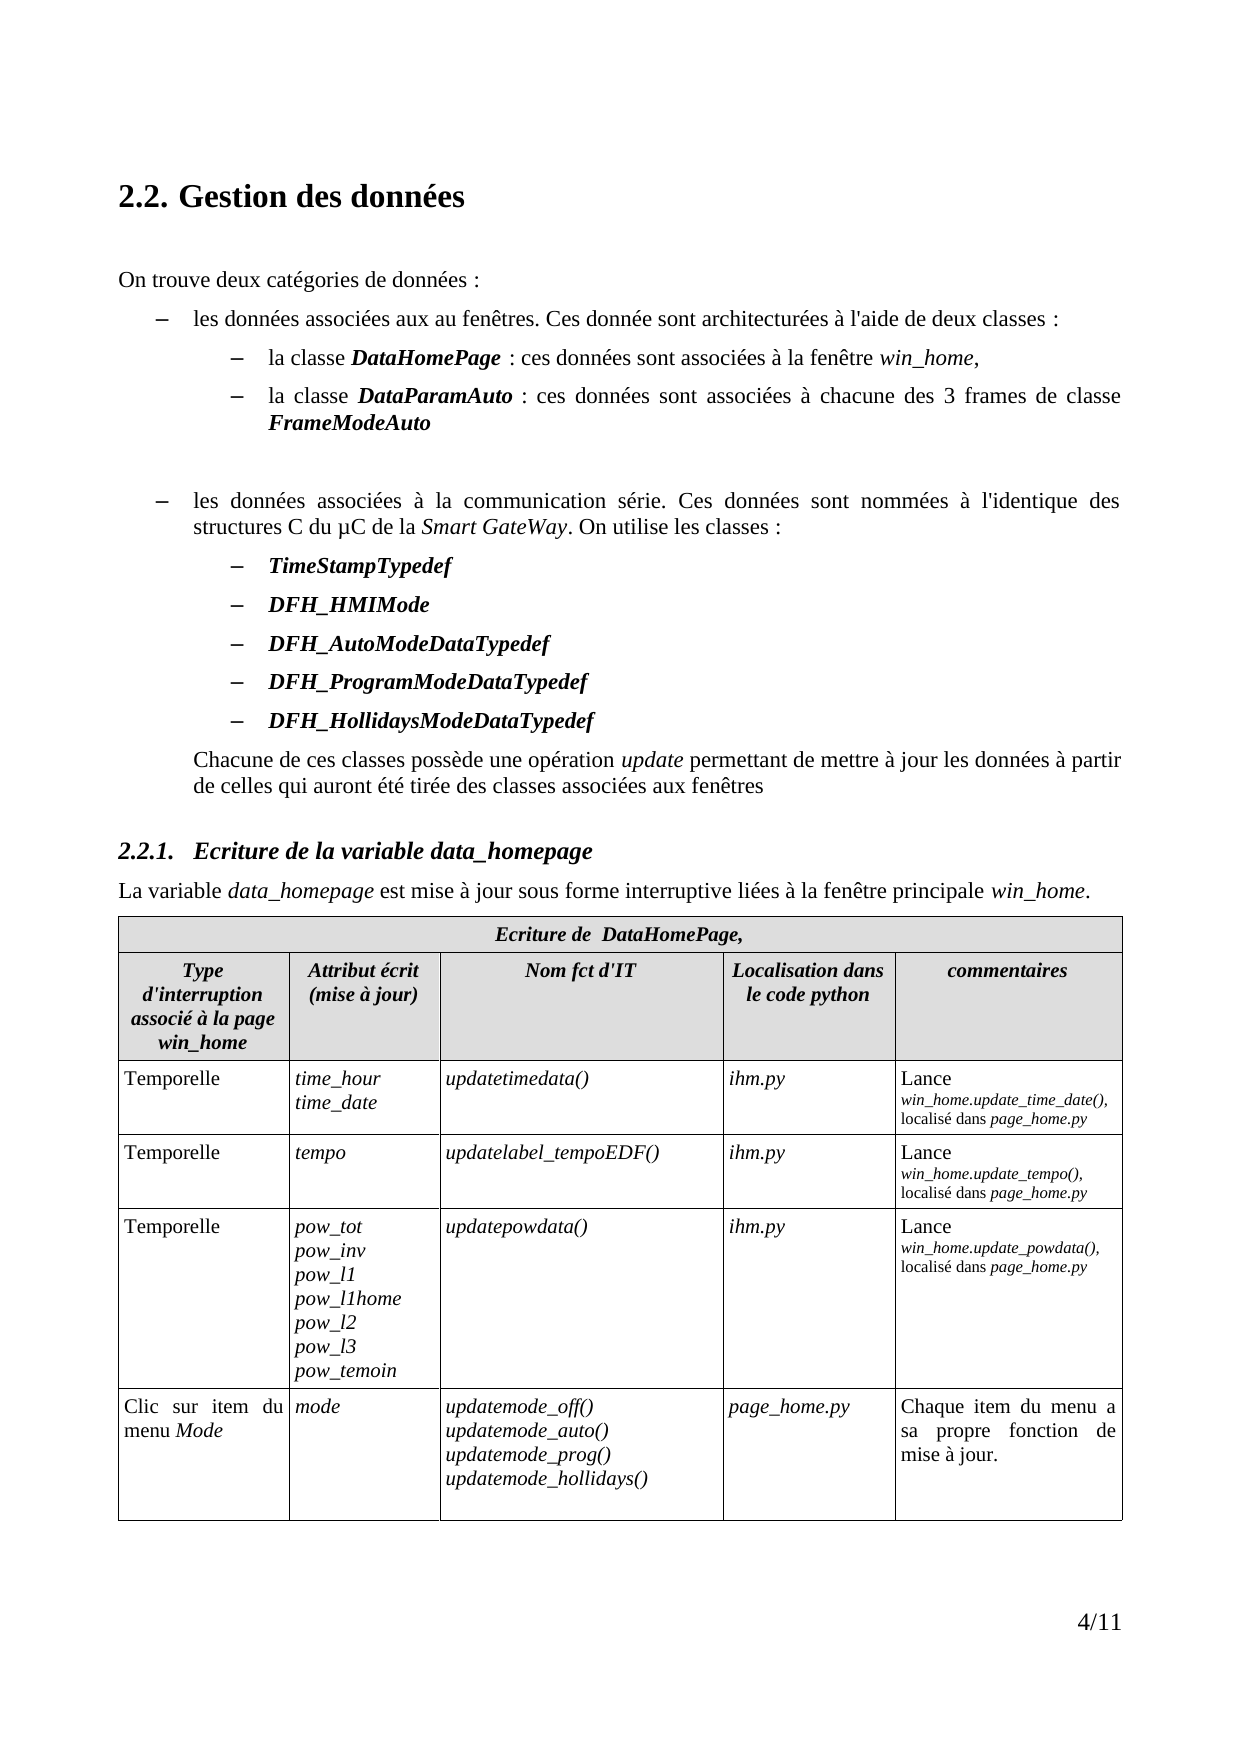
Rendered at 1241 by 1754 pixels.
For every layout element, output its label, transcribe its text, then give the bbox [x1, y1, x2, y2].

table_cell Clic sur item du menu Mode [119, 1389, 289, 1520]
table_cell ihm.py [724, 1135, 895, 1208]
table_cell Temporelle [119, 1135, 289, 1208]
table_cell updatepowdata() [441, 1209, 723, 1388]
list DFH_HollidaysModeDataTypedef [231, 707, 1122, 734]
table_cell updatetimedata() [441, 1061, 723, 1134]
list les données associées à la communication série. Ces données sont nommées à l'identique des structures C du µC de la Smart GateWay. On utilise les classes : [156, 487, 1122, 539]
table_cell Lance win_home.update_tempo(), localisé dans page_home.py [896, 1135, 1122, 1208]
table_cell tempo [290, 1135, 439, 1208]
subtitle Ecriture de la variable data_homepage [118, 836, 1122, 865]
table_cell Nom fct d'IT [441, 953, 723, 1060]
list la classe DataHomePage : ces données sont associées à la fenêtre win_home, [231, 344, 1122, 370]
table_cell Temporelle [119, 1209, 289, 1388]
table_cell mode [290, 1389, 439, 1520]
text La variable data_homepage est mise à jour sous forme interruptive liées à la fenêtre principale win_home. [118, 878, 1122, 904]
table_cell ihm.py [724, 1061, 895, 1134]
table_cell time_hour time_date [290, 1061, 439, 1134]
table_cell Type d'interruption associé à la page win_home [119, 953, 289, 1060]
list DFH_HMIMode [231, 591, 1122, 617]
table_cell Attribut écrit (mise à jour) [290, 953, 439, 1060]
list la classe DataParamAuto : ces données sont associées à chacune des 3 frames de classe FrameModeAuto [231, 383, 1122, 435]
table_cell updatelabel_tempoEDF() [441, 1135, 723, 1208]
table_header Ecriture de DataHomePage, [119, 917, 1122, 952]
table_cell ihm.py [724, 1209, 895, 1388]
list les données associées aux au fenêtres. Ces donnée sont architecturées à l'aide de deux classes : [156, 305, 1122, 331]
table_cell Localisation dans le code python [724, 953, 895, 1060]
table_cell commentaires [896, 953, 1122, 1060]
subtitle Gestion des données [118, 176, 1122, 215]
table_cell Lance win_home.update_powdata(), localisé dans page_home.py [896, 1209, 1122, 1388]
table_cell page_home.py [724, 1389, 895, 1520]
list DFH_ProgramModeDataTypedef [231, 668, 1122, 695]
list TimeStampTypedef [231, 552, 1122, 578]
table_cell pow_tot pow_inv pow_l1 pow_l1home pow_l2 pow_l3 pow_temoin [290, 1209, 439, 1388]
list DFH_AutoModeDataTypedef [231, 629, 1122, 656]
table_cell Chaque item du menu a sa propre fonction de mise à jour. [896, 1389, 1122, 1520]
text On trouve deux catégories de données : [118, 266, 1122, 292]
table_cell updatemode_off() updatemode_auto() updatemode_prog() updatemode_hollidays() [441, 1389, 723, 1520]
list Chacune de ces classes possède une opération update permettant de mettre à jour les données à partir de celles qui auront été tirée des classes associées aux fenêtres [156, 746, 1122, 799]
table_cell Lance win_home.update_time_date(), localisé dans page_home.py [896, 1061, 1122, 1134]
table_cell Temporelle [119, 1061, 289, 1134]
